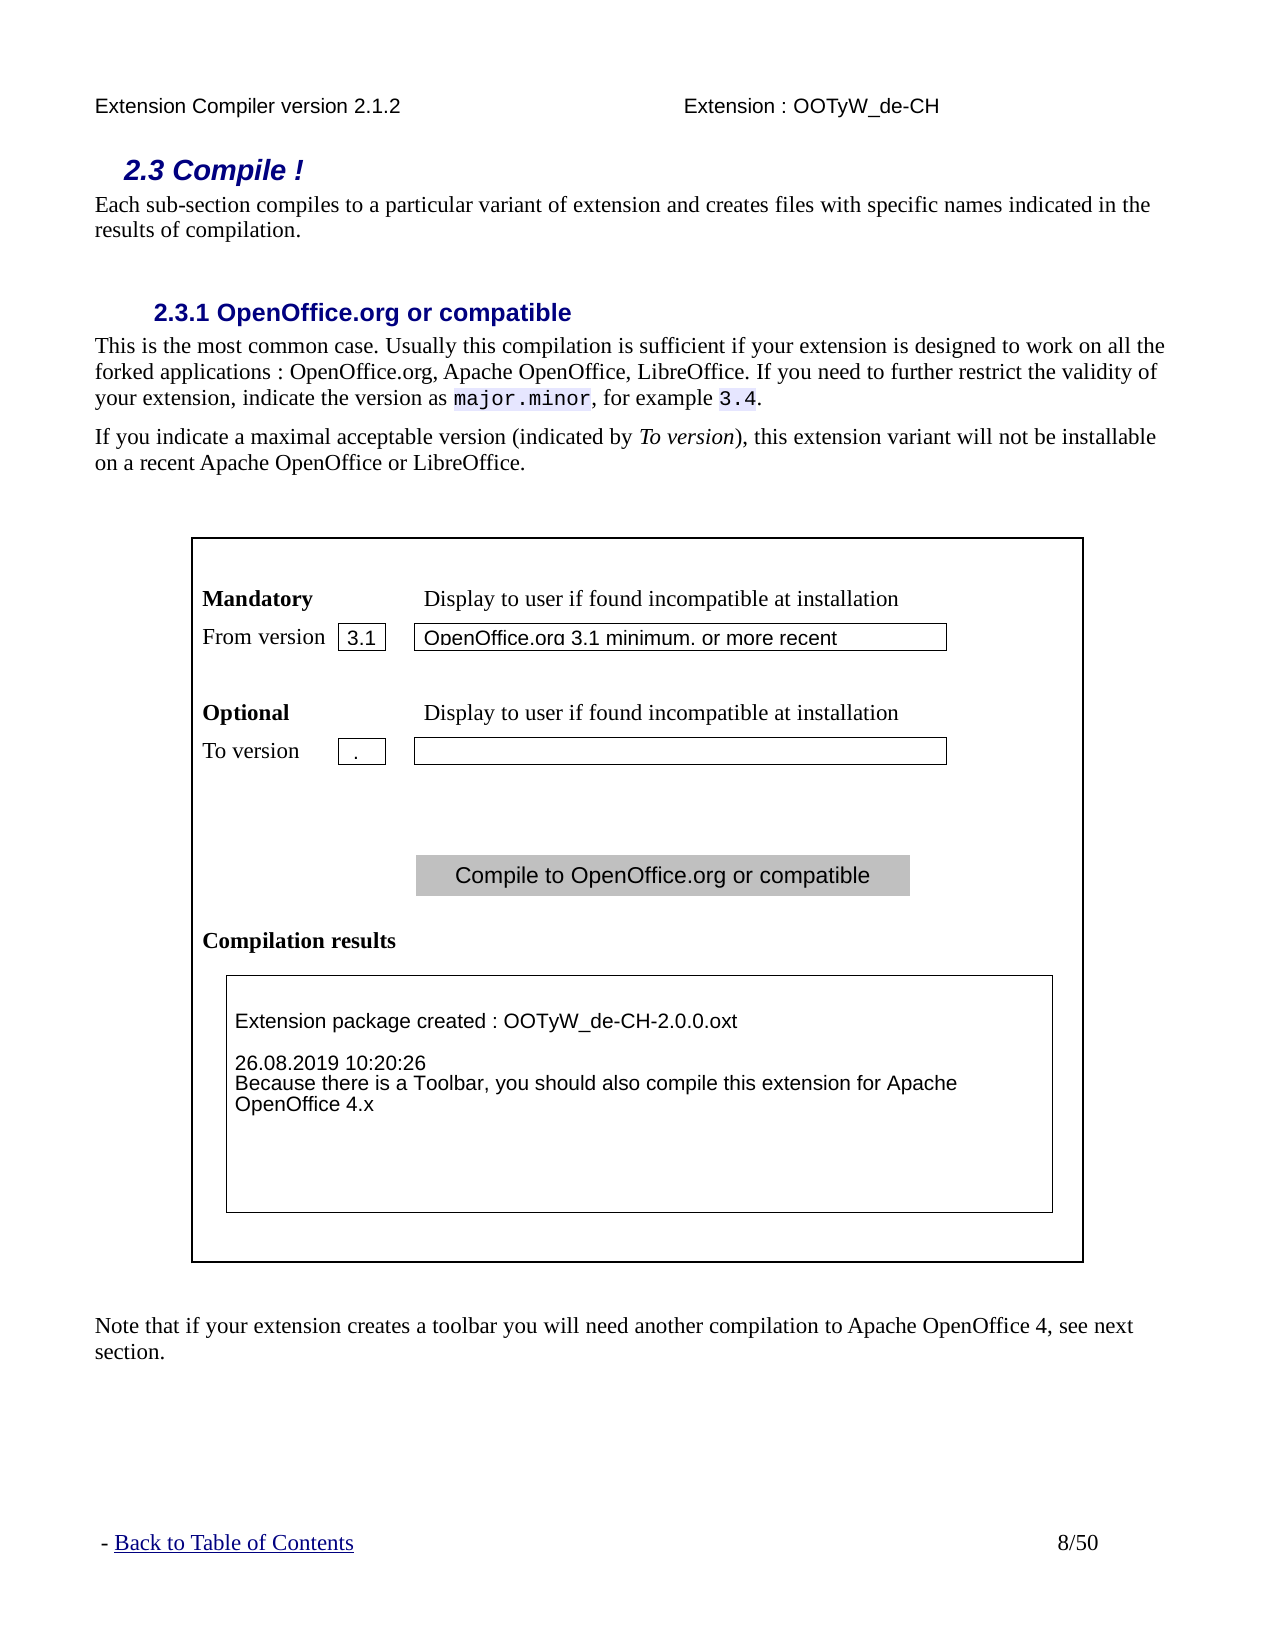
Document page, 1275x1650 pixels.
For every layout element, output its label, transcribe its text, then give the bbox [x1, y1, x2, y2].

text This is the most common case. Usually this compilation is sufficient if your extension is designed to work on all the forked applications : OpenOffice.org, Apache OpenOffice, LibreOffice. If you need to further restrict the validity of your extension, indicate the version as major.minor, for example 3.4. [94, 333, 1181, 411]
subtitle OpenOffice.org or compatible [153, 299, 1181, 327]
text Compilation results [202, 928, 1073, 954]
text If you indicate a maximal acceptable version (indicated by To version), this extension variant will not be installable on a recent Apache OpenOffice or LibreOffice. [94, 424, 1181, 475]
text Each sub-section compiles to a particular variant of extension and creates files with specific names indicated in the results of compilation. [94, 192, 1181, 243]
subtitle Compile ! [124, 153, 1181, 186]
text To version [202, 738, 338, 764]
text [947, 624, 1073, 650]
text Note that if your extension creates a toolbar you will need another compilation to Apache OpenOffice 4, see next section. [94, 1313, 1181, 1364]
text [386, 738, 414, 764]
text Mandatory Display to user if found incompatible at installation [202, 586, 1073, 612]
text [386, 624, 414, 650]
text Optional Display to user if found incompatible at installation [202, 700, 1073, 726]
text [947, 738, 1073, 764]
text From version [202, 624, 338, 650]
